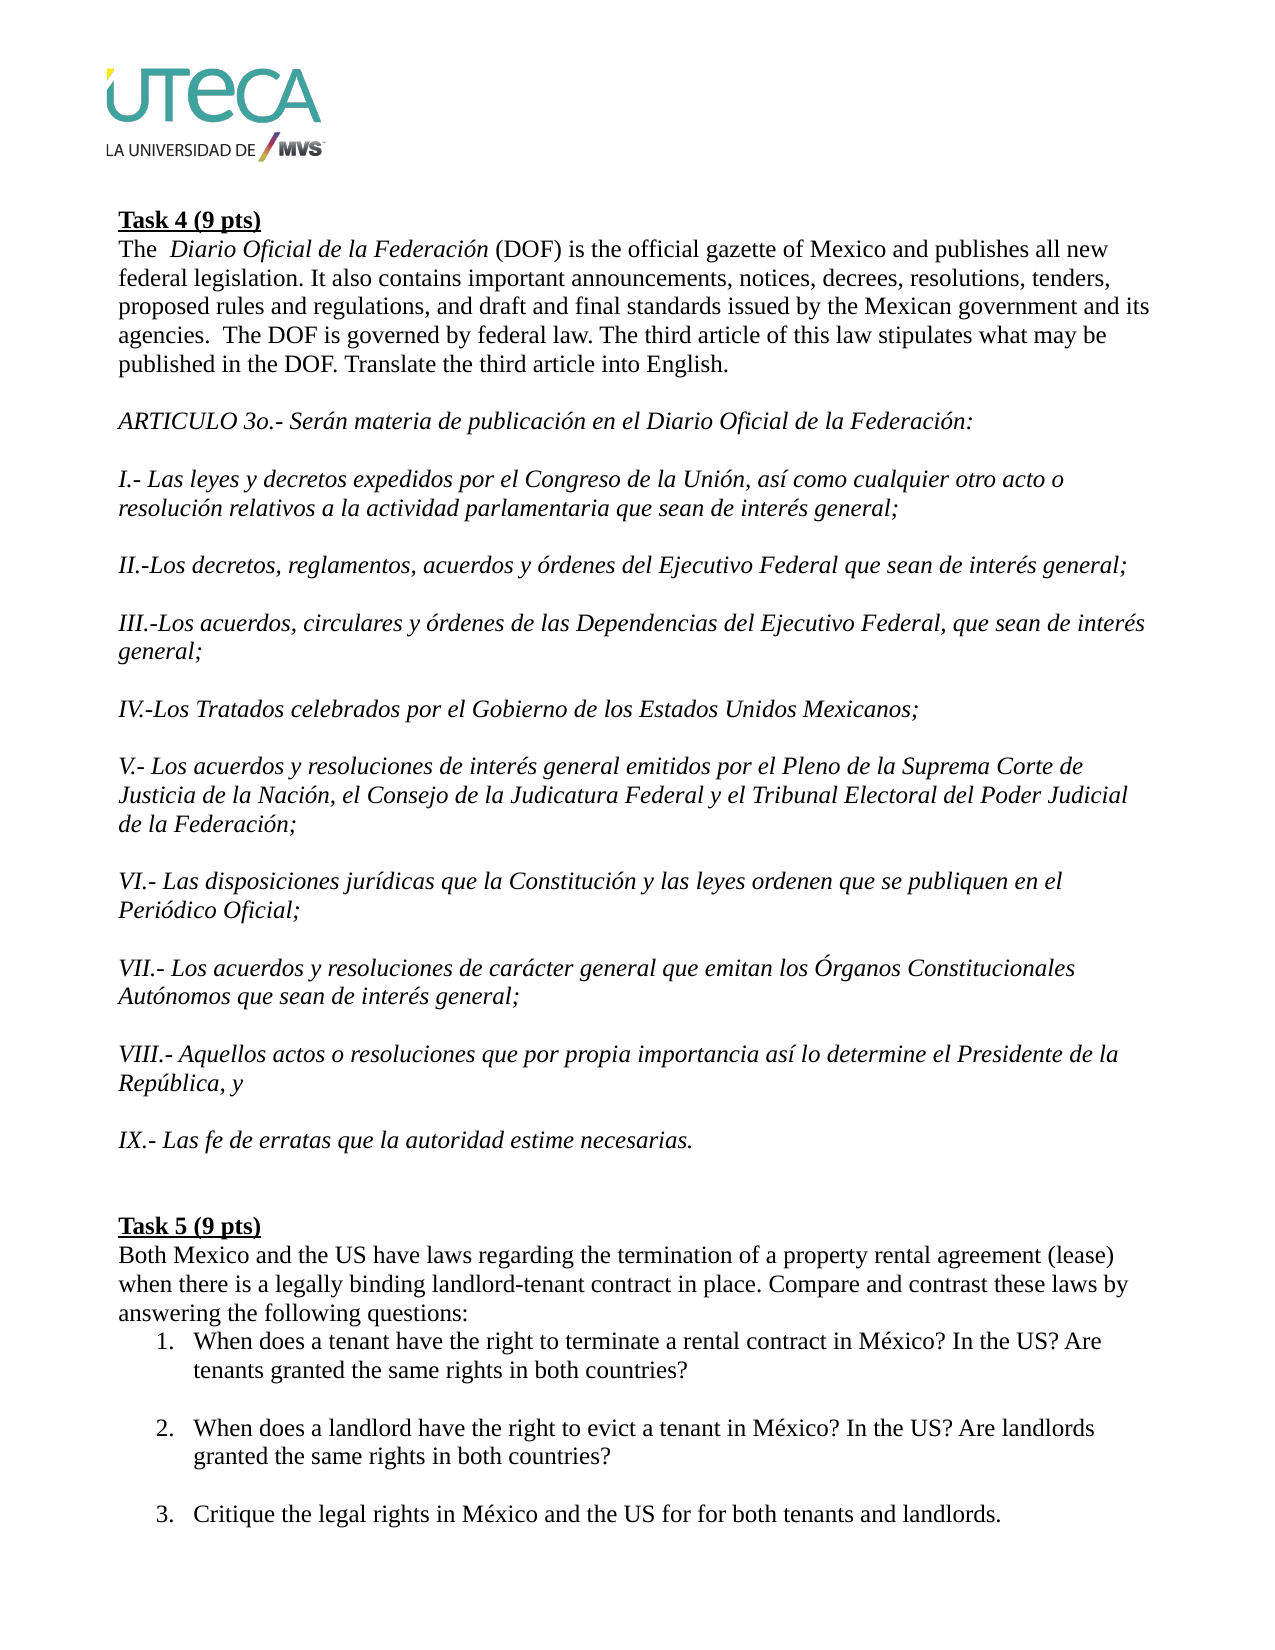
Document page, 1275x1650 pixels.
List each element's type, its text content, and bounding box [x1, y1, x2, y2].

text VII.- Los acuerdos y resoluciones de carácter general que emitan los Órganos Constitucionales Autónomos que sean de interés general; [118, 953, 1157, 1010]
list When does a landlord have the right to evict a tenant in México? In the US? Are landlords granted the same rights in both countries? [156, 1413, 1157, 1470]
text Task 4 (9 pts) [118, 205, 1157, 234]
list Critique the legal rights in México and the US for for both tenants and landlords. [156, 1499, 1157, 1528]
text Both Mexico and the US have laws regarding the termination of a property rental agreement (lease) when there is a legally binding landlord-tenant contract in place. Compare and contrast these laws by answering the following questions: [118, 1240, 1157, 1326]
list When does a tenant have the right to terminate a rental contract in México? In the US? Are tenants granted the same rights in both countries? [156, 1326, 1157, 1384]
text I.- Las leyes y decretos expedidos por el Congreso de la Unión, así como cualquier otro acto o resolución relativos a la actividad parlamentaria que sean de interés general; [118, 464, 1157, 521]
text The Diario Oficial de la Federación (DOF) is the official gazette of Mexico and publishes all new federal legislation. It also contains important announcements, notices, decrees, resolutions, tenders, proposed rules and regulations, and draft and final standards issued by the Mexican government and its agencies. The DOF is governed by federal law. The third article of this law stipulates what may be published in the DOF. Translate the third article into English. [118, 234, 1157, 378]
text V.- Los acuerdos y resoluciones de interés general emitidos por el Pleno de la Suprema Corte de Justicia de la Nación, el Consejo de la Judicatura Federal y el Tribunal Electoral del Poder Judicial de la Federación; [118, 751, 1157, 838]
text IV.-Los Tratados celebrados por el Gobierno de los Estados Unidos Mexicanos; [118, 694, 1157, 723]
text ARTICULO 3o.- Serán materia de publicación en el Diario Oficial de la Federación: [118, 406, 1157, 435]
text Task 5 (9 pts) [118, 1211, 1157, 1240]
picture [104, 64, 328, 166]
text II.-Los decretos, reglamentos, acuerdos y órdenes del Ejecutivo Federal que sean de interés general; [118, 550, 1157, 579]
text III.-Los acuerdos, circulares y órdenes de las Dependencias del Ejecutivo Federal, que sean de interés general; [118, 608, 1157, 665]
text VI.- Las disposiciones jurídicas que la Constitución y las leyes ordenen que se publiquen en el Periódico Oficial; [118, 866, 1157, 924]
text VIII.- Aquellos actos o resoluciones que por propia importancia así lo determine el Presidente de la República, y [118, 1039, 1157, 1096]
text IX.- Las fe de erratas que la autoridad estime necesarias. [118, 1125, 1157, 1154]
